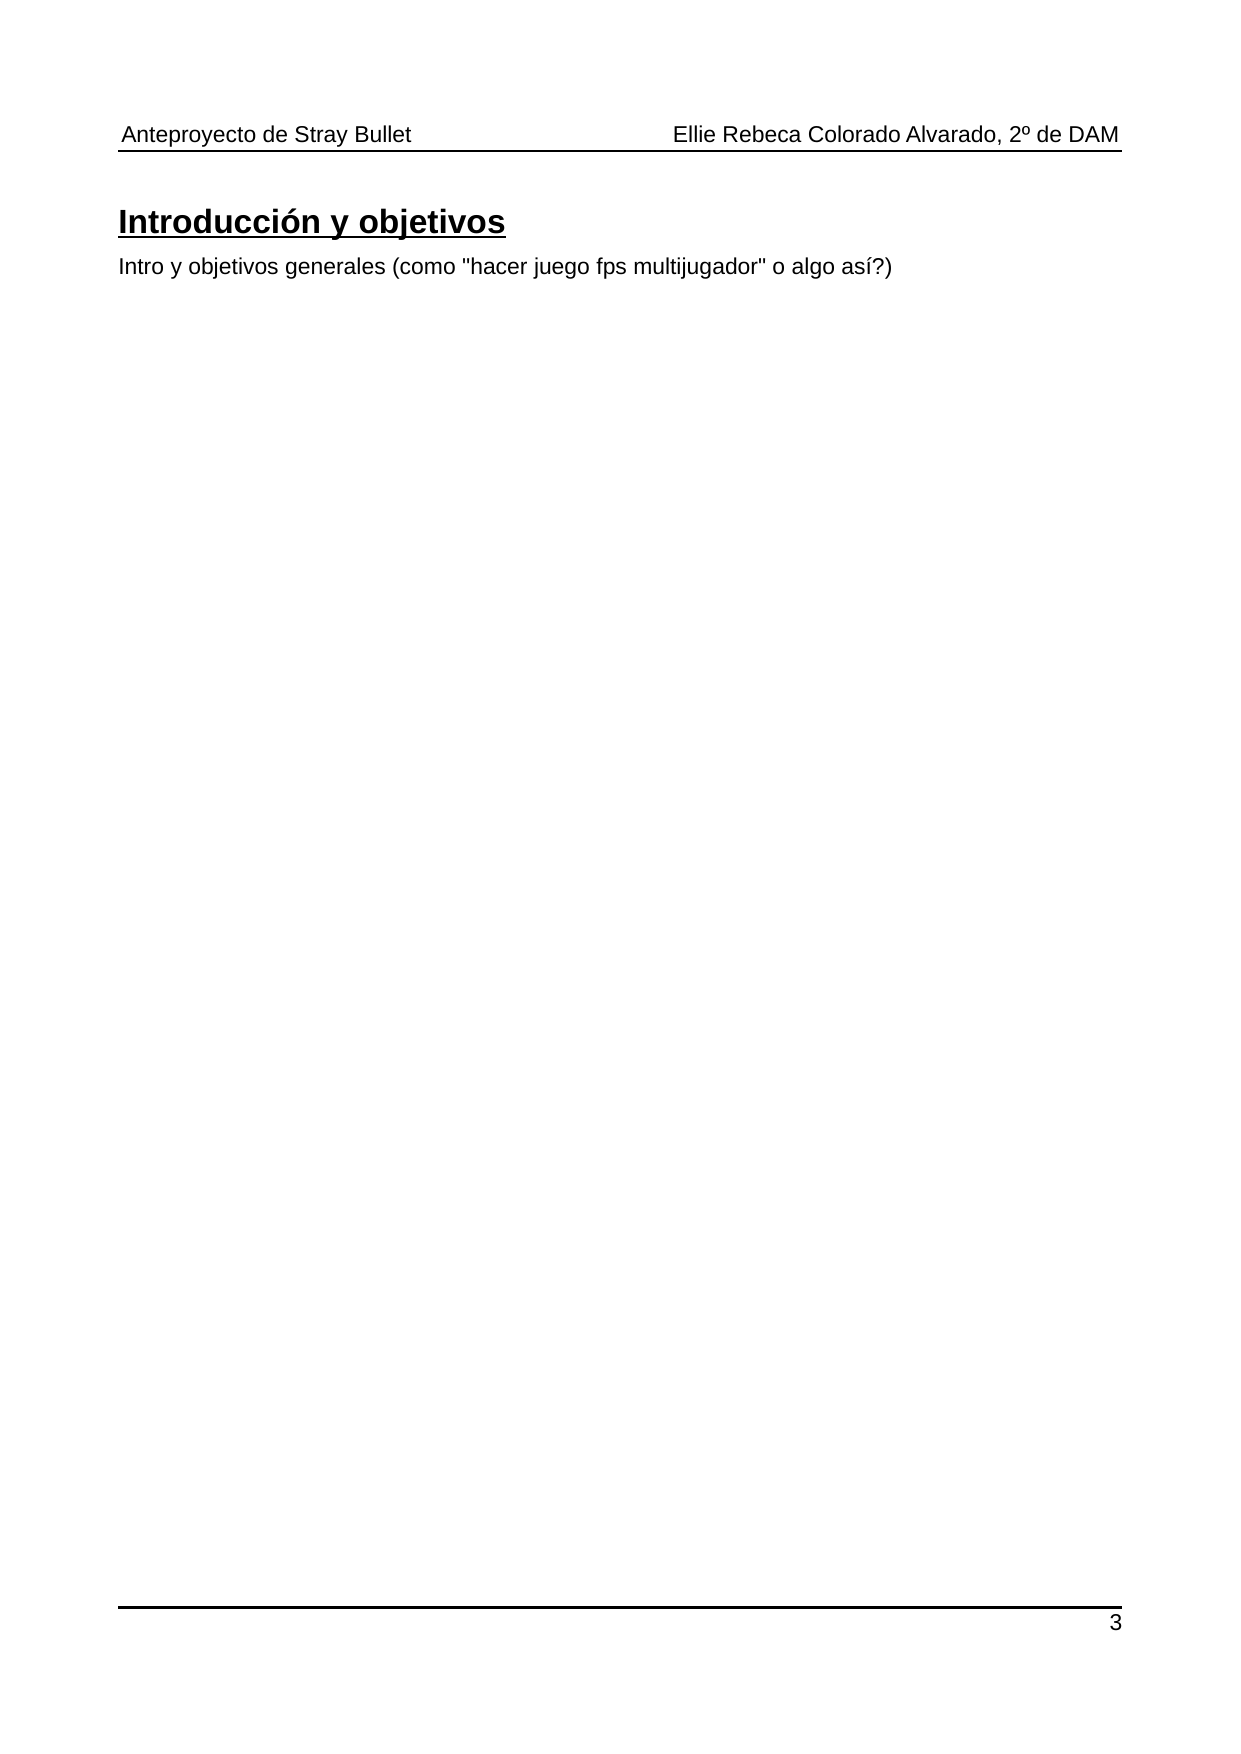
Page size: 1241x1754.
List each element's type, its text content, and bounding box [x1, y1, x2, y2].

text Intro y objetivos generales (como "hacer juego fps multijugador" o algo así?) [118, 253, 1122, 279]
subtitle Introducción y objetivos [118, 202, 1122, 241]
